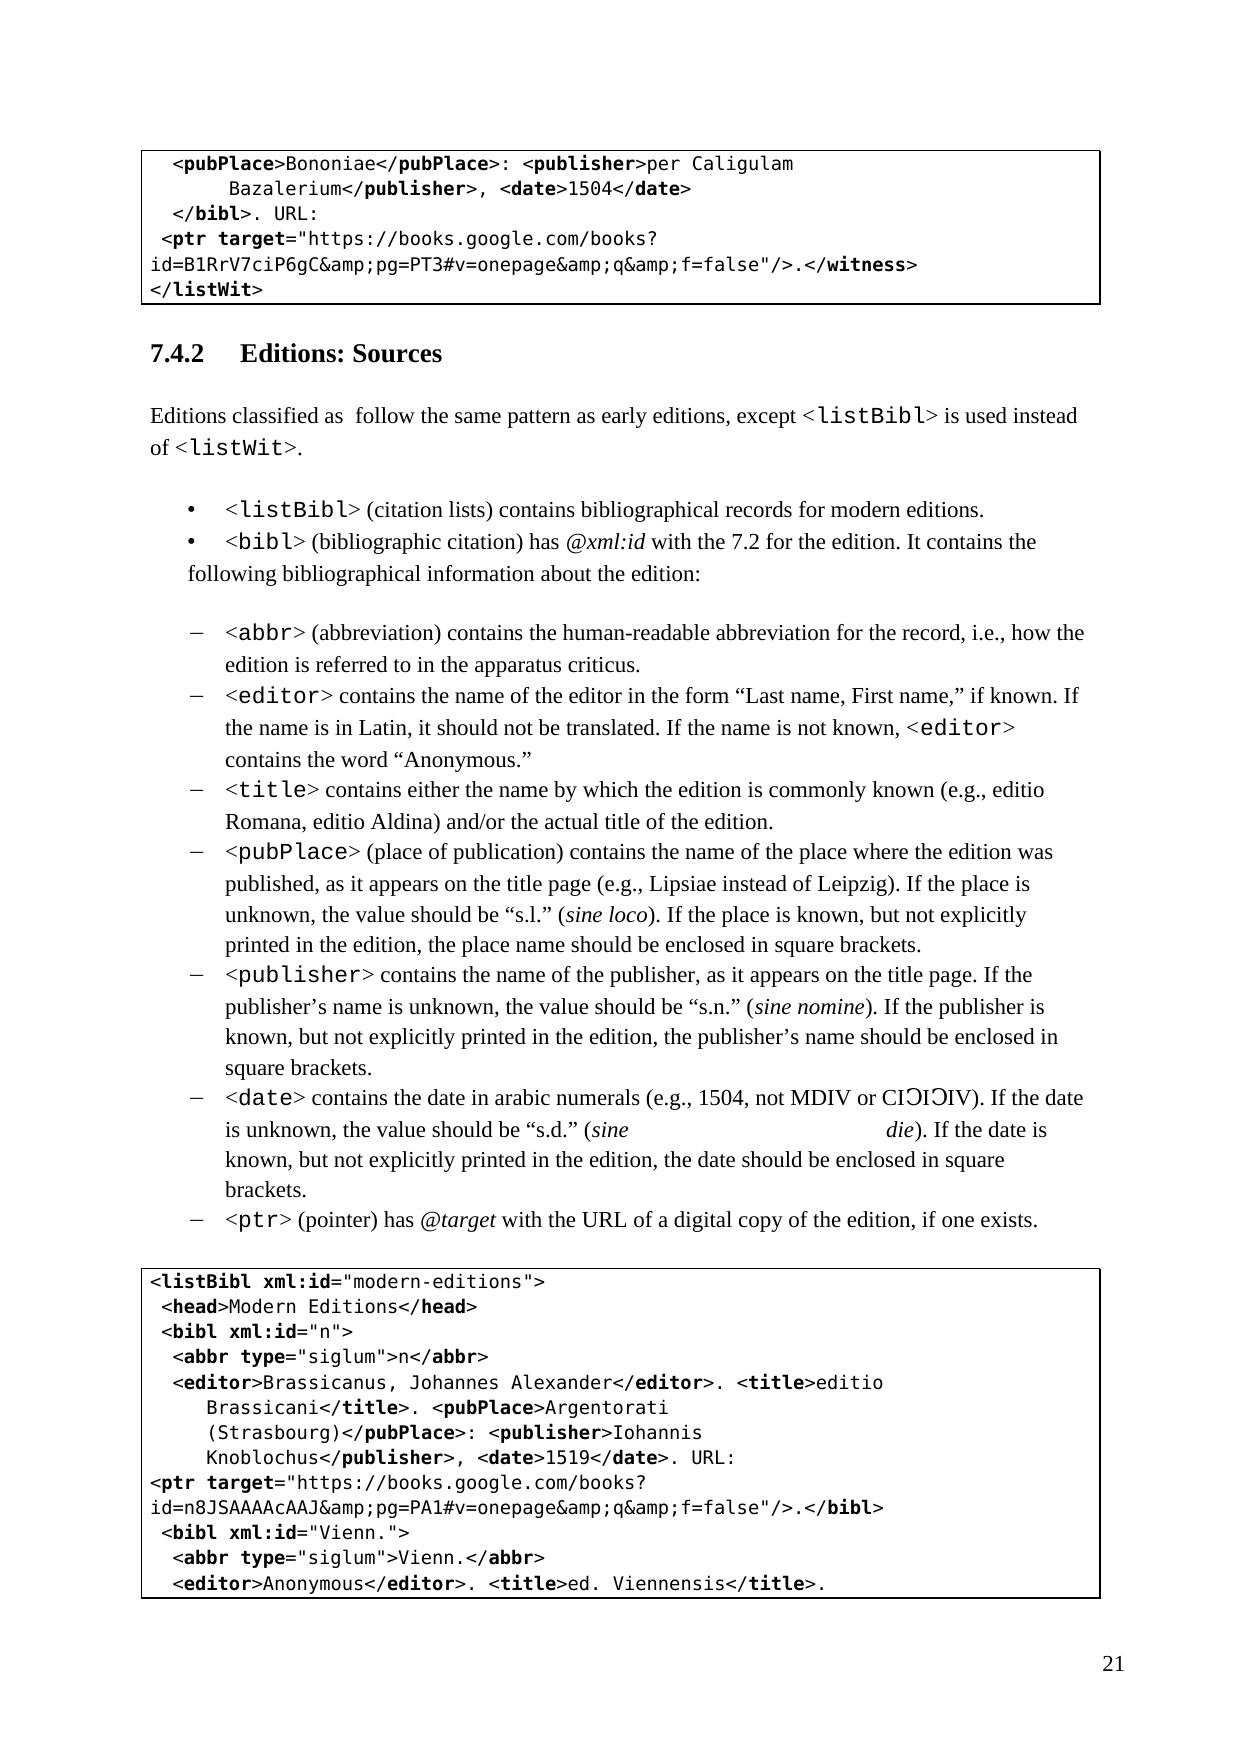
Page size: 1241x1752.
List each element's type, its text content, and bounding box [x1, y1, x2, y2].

text Editions classified as follow the same pattern as early editions, except <listBibl> is used instead of <listWit>. [150, 402, 1090, 462]
text <pubPlace>Bononiae</pubPlace>: <publisher>per Caligulam Bazalerium</publisher>, <date>1504</date> </bibl>. URL: <ptr target="https://books.google.com/books?id=B1RrV7ciP6gC&amp;pg=PT3#v=onepage&amp;q&amp;f=false"/>.</witness> </listWit> [142, 151, 1099, 303]
list <title> contains either the name by which the edition is commonly known (e.g., editio Romana, editio Aldina) and/or the actual title of the edition. [187, 776, 1090, 834]
list <editor> contains the name of the editor in the form “Last name, First name,” if known. If the name is in Latin, it should not be translated. If the name is not known, <editor> contains the word “Anonymous.” [187, 682, 1090, 772]
list <abbr> (abbreviation) contains the human-readable abbreviation for the record, i.e., how the edition is referred to in the apparatus criticus. [187, 619, 1090, 678]
list <pubPlace> (place of publication) contains the name of the place where the edition was published, as it appears on the title page (e.g., Lipsiae instead of Leipzig). If the place is unknown, the value should be “s.l.” (sine loco). If the place is known, but not explicitly printed in the edition, the place name should be enclosed in square brackets. [187, 838, 1090, 957]
list <date> contains the date in arabic numerals (e.g., 1504, not MDIV or CIↃIↃIV). If the date is unknown, the value should be “s.d.” (sine die). If the date is known, but not explicitly printed in the edition, the date should be enclosed in square brackets. [187, 1084, 1090, 1203]
text <listBibl xml:id="modern-editions"> <head>Modern Editions</head> <bibl xml:id="n"> <abbr type="siglum">n</abbr> <editor>Brassicanus, Johannes Alexander</editor>. <title>editio Brassicani</title>. <pubPlace>Argentorati (Strasbourg)</pubPlace>: <publisher>Iohannis Knoblochus</publisher>, <date>1519</date>. URL: <ptr target="https://books.google.com/books?id=n8JSAAAAcAAJ&amp;pg=PA1#v=onepage&amp;q&amp;f=false"/>.</bibl> <bibl xml:id="Vienn."> <abbr type="siglum">Vienn.</abbr> <editor>Anonymous</editor>. <title>ed. Viennensis</title>. [142, 1269, 1099, 1597]
list <listBibl> (citation lists) contains bibliographical records for modern editions. [187, 496, 1090, 524]
subtitle Editions: Sources [150, 337, 1090, 368]
list <bibl> (bibliographic citation) has @xml:id with the 7.2 for the edition. It contains the following bibliographical information about the edition: [187, 528, 1090, 586]
list <publisher> contains the name of the publisher, as it appears on the title page. If the publisher’s name is unknown, the value should be “s.n.” (sine nomine). If the publisher is known, but not explicitly printed in the edition, the publisher’s name should be enclosed in square brackets. [187, 961, 1090, 1080]
list <ptr> (pointer) has @target with the URL of a digital copy of the edition, if one exists. [187, 1207, 1090, 1235]
